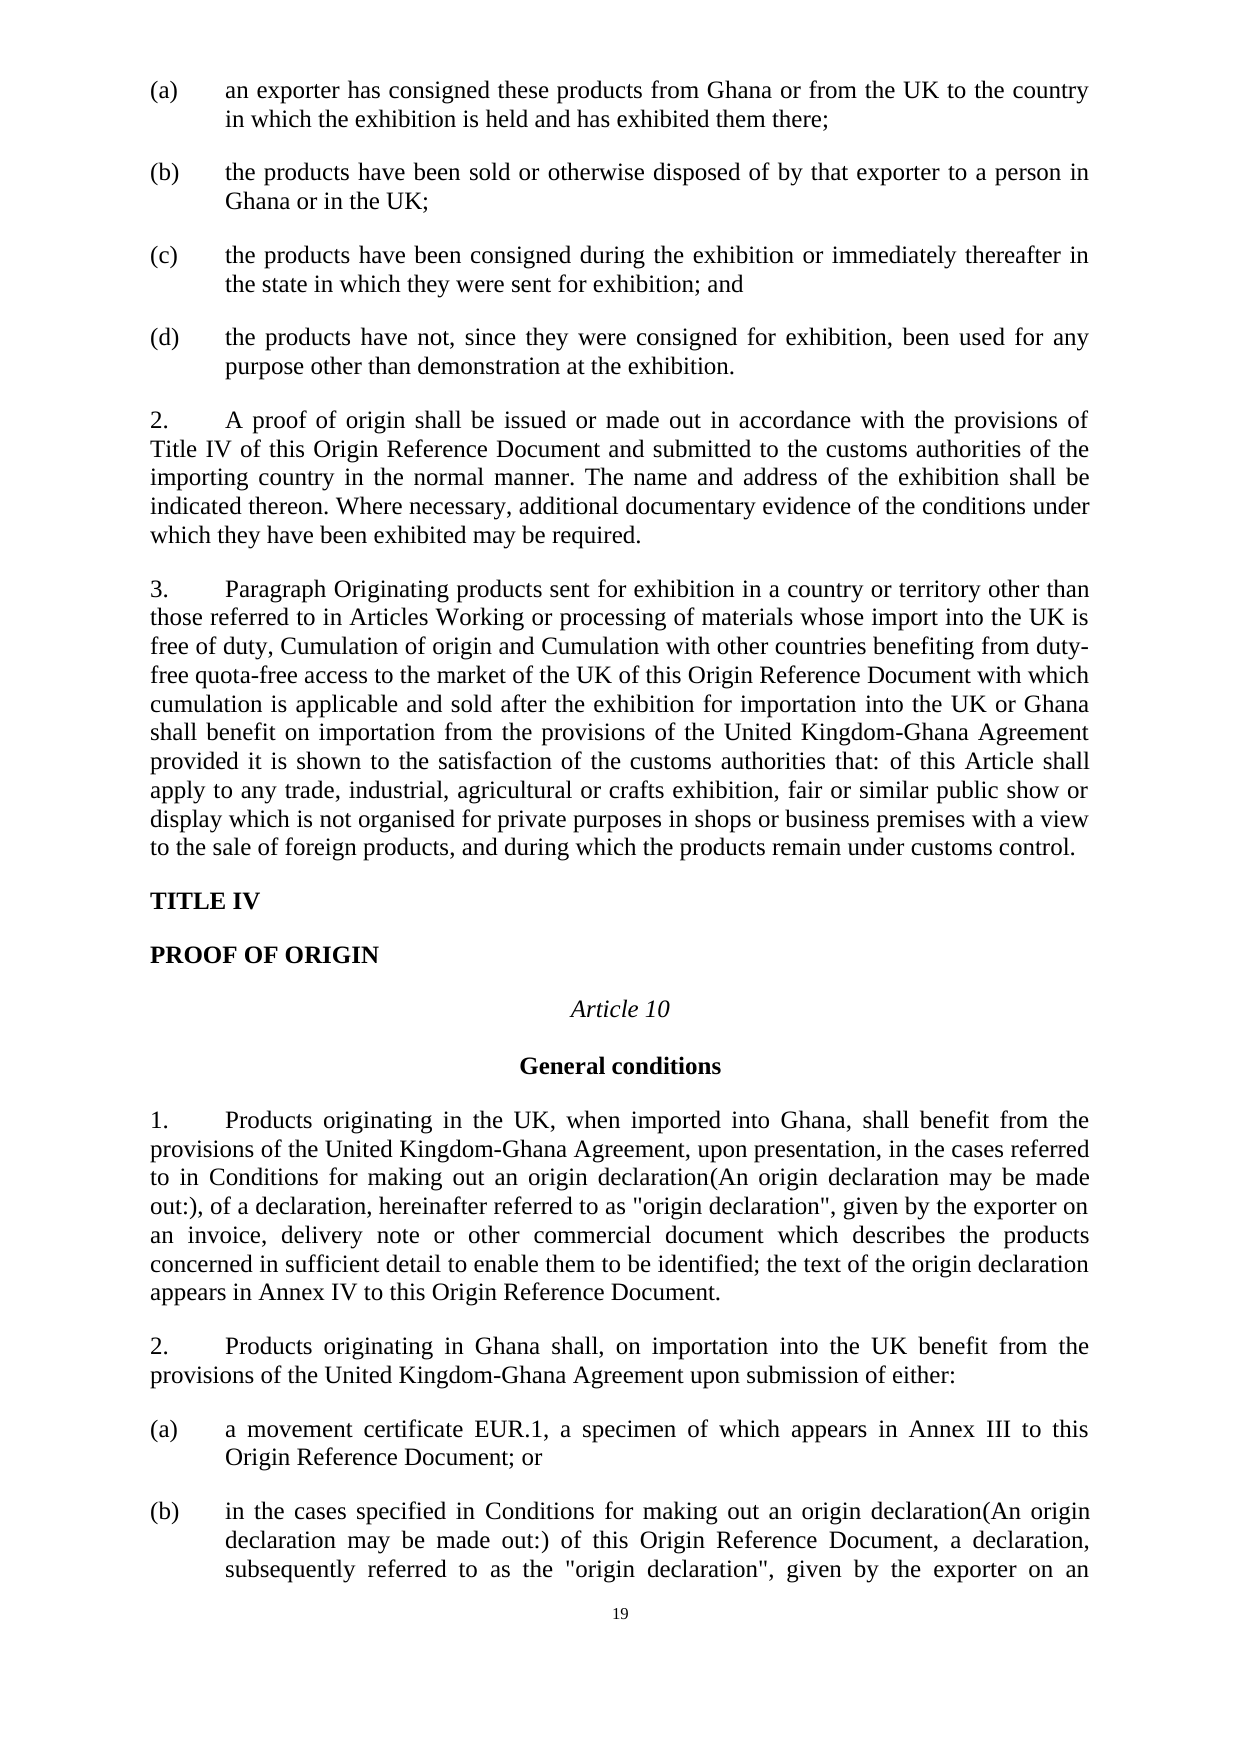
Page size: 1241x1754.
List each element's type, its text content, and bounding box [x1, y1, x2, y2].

list the products have been sold or otherwise disposed of by that exporter to a person in Ghana or in the UK; [150, 157, 1090, 215]
text PROOF OF ORIGIN [150, 940, 1090, 969]
list in the cases specified in Article 21(1) of this Origin Reference Document, a declaration, subsequently referred to as the "origin declaration", given by the exporter on an invoice, a delivery note or any other commercial document which describes the products concerned in sufficient detail to enable them to be identified; the text of the origin declaration appears in Annex IV to this Origin Reference Document. [150, 1496, 1090, 1582]
list the products have been consigned during the exhibition or immediately thereafter in the state in which they were sent for exhibition; and [150, 240, 1090, 297]
list Products originating in Ghana shall, on importation into the UK benefit from the provisions of the United Kingdom-Ghana Agreement upon submission of either: [150, 1331, 1090, 1389]
list Paragraph 1 of this Article shall apply to any trade, industrial, agricultural or crafts exhibition, fair or similar public show or display which is not organised for private purposes in shops or business premises with a view to the sale of foreign products, and during which the products remain under customs control. [150, 574, 1090, 861]
list the products have not, since they were consigned for exhibition, been used for any purpose other than demonstration at the exhibition. [150, 322, 1090, 380]
list a movement certificate EUR.1, a specimen of which appears in Annex III to this Origin Reference Document; or [150, 1414, 1090, 1471]
list an exporter has consigned these products from Ghana or from the UK to the country in which the exhibition is held and has exhibited them there; [150, 75, 1090, 132]
list Products originating in the UK, when imported into Ghana, shall benefit from the provisions of the United Kingdom-Ghana Agreement, upon presentation, in the cases referred to in Article 21(1), of a declaration, hereinafter referred to as "origin declaration", given by the exporter on an invoice, delivery note or other commercial document which describes the products concerned in sufficient detail to enable them to be identified; the text of the origin declaration appears in Annex IV to this Origin Reference Document. [150, 1105, 1090, 1306]
list A proof of origin shall be issued or made out in accordance with the provisions of Title IV of this Origin Reference Document and submitted to the customs authorities of the importing country in the normal manner. The name and address of the exhibition shall be indicated thereon. Where necessary, additional documentary evidence of the conditions under which they have been exhibited may be required. [150, 405, 1090, 549]
text TITLE IV [150, 886, 1090, 915]
list General conditions [150, 994, 1090, 1080]
